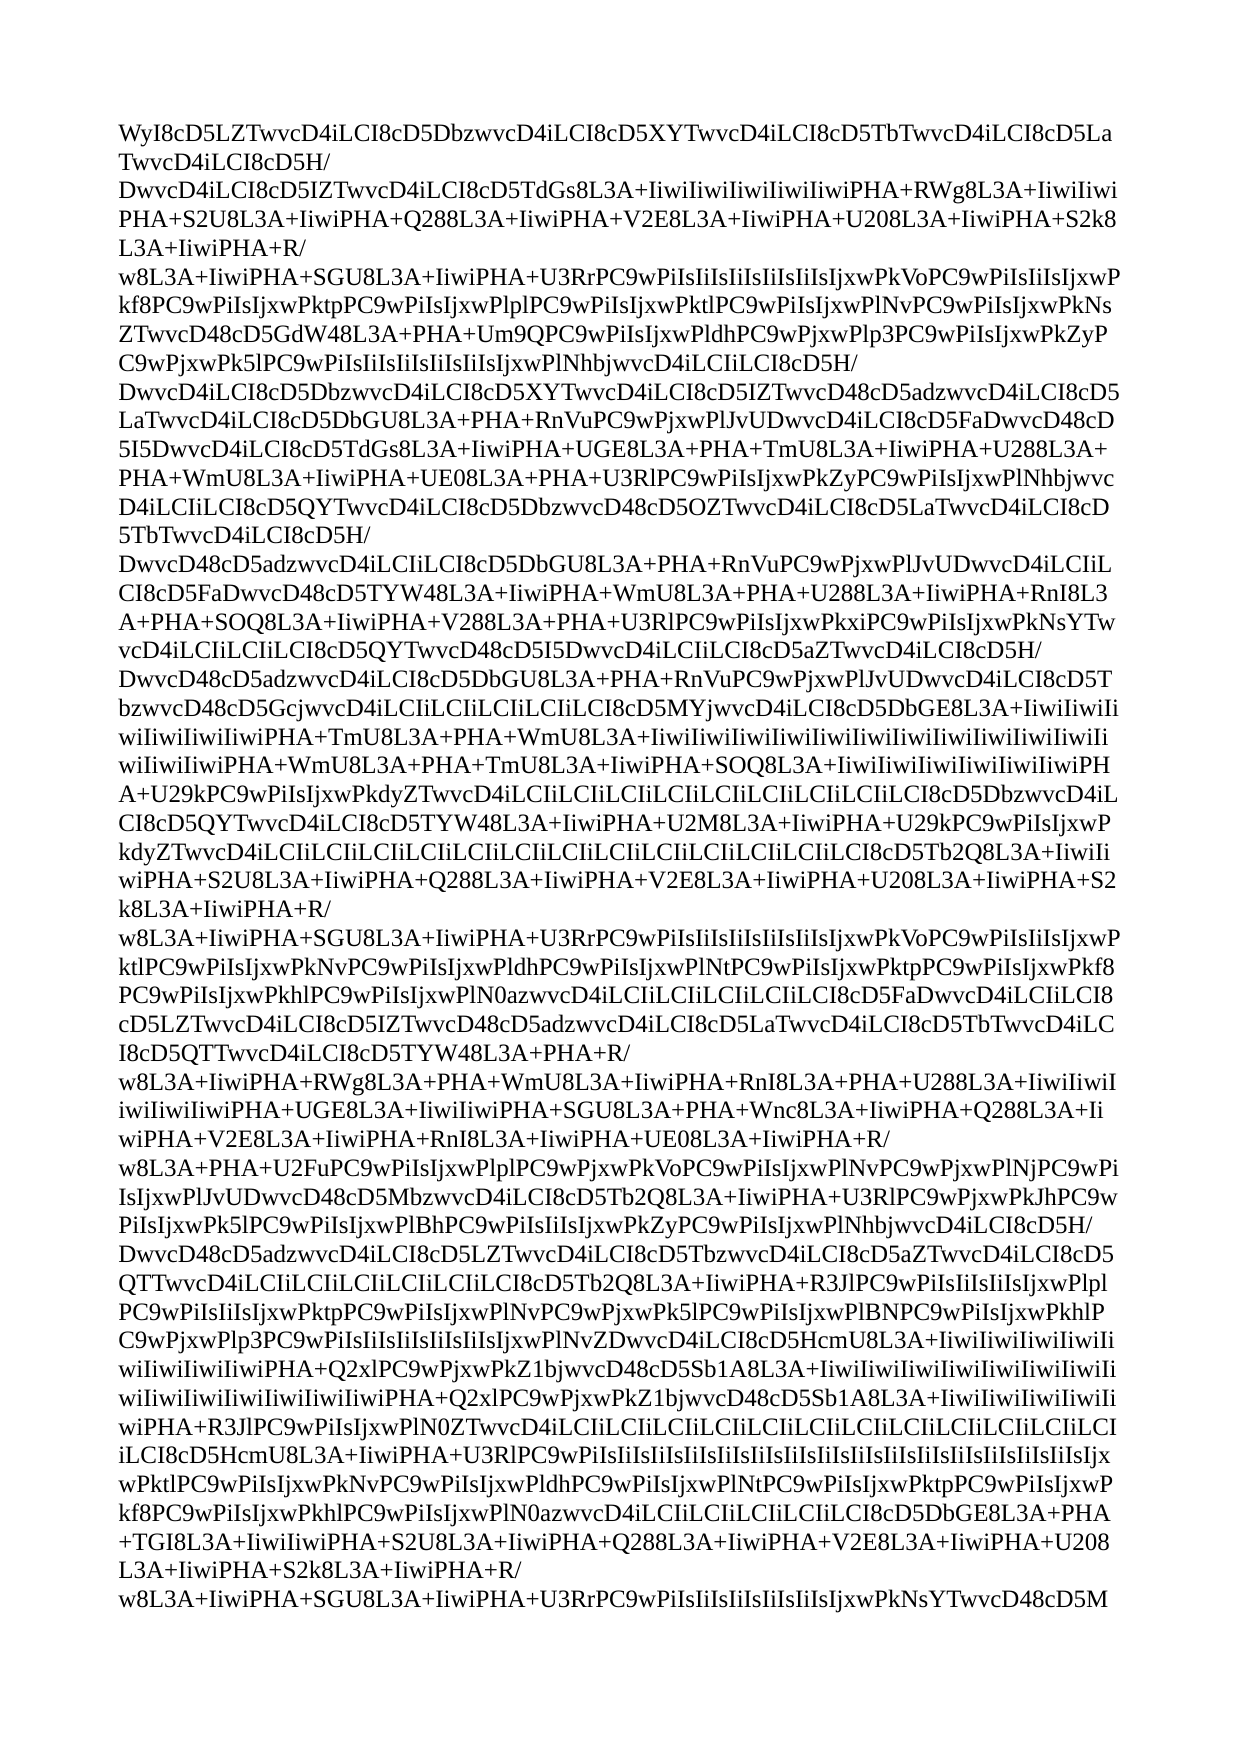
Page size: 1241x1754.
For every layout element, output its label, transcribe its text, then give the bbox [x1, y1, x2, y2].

text WyI8cD5LZTwvcD4iLCI8cD5DbzwvcD4iLCI8cD5XYTwvcD4iLCI8cD5TbTwvcD4iLCI8cD5LaTwvcD4iLCI8cD5H/DwvcD4iLCI8cD5IZTwvcD4iLCI8cD5TdGs8L3A+IiwiIiwiIiwiIiwiIiwiPHA+RWg8L3A+IiwiIiwiPHA+S2U8L3A+IiwiPHA+Q288L3A+IiwiPHA+V2E8L3A+IiwiPHA+U208L3A+IiwiPHA+S2k8L3A+IiwiPHA+R/w8L3A+IiwiPHA+SGU8L3A+IiwiPHA+U3RrPC9wPiIsIiIsIiIsIiIsIiIsIjxwPkVoPC9wPiIsIiIsIjxwPkf8PC9wPiIsIjxwPktpPC9wPiIsIjxwPlplPC9wPiIsIjxwPktlPC9wPiIsIjxwPlNvPC9wPiIsIjxwPkNsZTwvcD48cD5GdW48L3A+PHA+Um9QPC9wPiIsIjxwPldhPC9wPjxwPlp3PC9wPiIsIjxwPkZyPC9wPjxwPk5lPC9wPiIsIiIsIiIsIiIsIiIsIjxwPlNhbjwvcD4iLCIiLCI8cD5H/DwvcD4iLCI8cD5DbzwvcD4iLCI8cD5XYTwvcD4iLCI8cD5IZTwvcD48cD5adzwvcD4iLCI8cD5LaTwvcD4iLCI8cD5DbGU8L3A+PHA+RnVuPC9wPjxwPlJvUDwvcD4iLCI8cD5FaDwvcD48cD5I5DwvcD4iLCI8cD5TdGs8L3A+IiwiPHA+UGE8L3A+PHA+TmU8L3A+IiwiPHA+U288L3A+PHA+WmU8L3A+IiwiPHA+UE08L3A+PHA+U3RlPC9wPiIsIjxwPkZyPC9wPiIsIjxwPlNhbjwvcD4iLCIiLCI8cD5QYTwvcD4iLCI8cD5DbzwvcD48cD5OZTwvcD4iLCI8cD5LaTwvcD4iLCI8cD5TbTwvcD4iLCI8cD5H/DwvcD48cD5adzwvcD4iLCIiLCI8cD5DbGU8L3A+PHA+RnVuPC9wPjxwPlJvUDwvcD4iLCIiLCI8cD5FaDwvcD48cD5TYW48L3A+IiwiPHA+WmU8L3A+PHA+U288L3A+IiwiPHA+RnI8L3A+PHA+SOQ8L3A+IiwiPHA+V288L3A+PHA+U3RlPC9wPiIsIjxwPkxiPC9wPiIsIjxwPkNsYTwvcD4iLCIiLCIiLCI8cD5QYTwvcD48cD5I5DwvcD4iLCIiLCI8cD5aZTwvcD4iLCI8cD5H/DwvcD48cD5adzwvcD4iLCI8cD5DbGU8L3A+PHA+RnVuPC9wPjxwPlJvUDwvcD4iLCI8cD5TbzwvcD48cD5GcjwvcD4iLCIiLCIiLCIiLCIiLCI8cD5MYjwvcD4iLCI8cD5DbGE8L3A+IiwiIiwiIiwiIiwiIiwiIiwiPHA+TmU8L3A+PHA+WmU8L3A+IiwiIiwiIiwiIiwiIiwiIiwiIiwiIiwiIiwiIiwiIiwiIiwiIiwiIiwiPHA+WmU8L3A+PHA+TmU8L3A+IiwiPHA+SOQ8L3A+IiwiIiwiIiwiIiwiIiwiIiwiPHA+U29kPC9wPiIsIjxwPkdyZTwvcD4iLCIiLCIiLCIiLCIiLCIiLCIiLCIiLCIiLCI8cD5DbzwvcD4iLCI8cD5QYTwvcD4iLCI8cD5TYW48L3A+IiwiPHA+U2M8L3A+IiwiPHA+U29kPC9wPiIsIjxwPkdyZTwvcD4iLCIiLCIiLCIiLCIiLCIiLCIiLCIiLCIiLCIiLCIiLCIiLCIiLCI8cD5Tb2Q8L3A+IiwiIiwiPHA+S2U8L3A+IiwiPHA+Q288L3A+IiwiPHA+V2E8L3A+IiwiPHA+U208L3A+IiwiPHA+S2k8L3A+IiwiPHA+R/w8L3A+IiwiPHA+SGU8L3A+IiwiPHA+U3RrPC9wPiIsIiIsIiIsIiIsIiIsIjxwPkVoPC9wPiIsIiIsIjxwPktlPC9wPiIsIjxwPkNvPC9wPiIsIjxwPldhPC9wPiIsIjxwPlNtPC9wPiIsIjxwPktpPC9wPiIsIjxwPkf8PC9wPiIsIjxwPkhlPC9wPiIsIjxwPlN0azwvcD4iLCIiLCIiLCIiLCIiLCI8cD5FaDwvcD4iLCIiLCI8cD5LZTwvcD4iLCI8cD5IZTwvcD48cD5adzwvcD4iLCI8cD5LaTwvcD4iLCI8cD5TbTwvcD4iLCI8cD5QTTwvcD4iLCI8cD5TYW48L3A+PHA+R/w8L3A+IiwiPHA+RWg8L3A+PHA+WmU8L3A+IiwiPHA+RnI8L3A+PHA+U288L3A+IiwiIiwiIiwiIiwiIiwiPHA+UGE8L3A+IiwiIiwiPHA+SGU8L3A+PHA+Wnc8L3A+IiwiPHA+Q288L3A+IiwiPHA+V2E8L3A+IiwiPHA+RnI8L3A+IiwiPHA+UE08L3A+IiwiPHA+R/w8L3A+PHA+U2FuPC9wPiIsIjxwPlplPC9wPjxwPkVoPC9wPiIsIjxwPlNvPC9wPjxwPlNjPC9wPiIsIjxwPlJvUDwvcD48cD5MbzwvcD4iLCI8cD5Tb2Q8L3A+IiwiPHA+U3RlPC9wPjxwPkJhPC9wPiIsIjxwPk5lPC9wPiIsIjxwPlBhPC9wPiIsIiIsIjxwPkZyPC9wPiIsIjxwPlNhbjwvcD4iLCI8cD5H/DwvcD48cD5adzwvcD4iLCI8cD5LZTwvcD4iLCI8cD5TbzwvcD4iLCI8cD5aZTwvcD4iLCI8cD5QTTwvcD4iLCIiLCIiLCIiLCIiLCIiLCI8cD5Tb2Q8L3A+IiwiPHA+R3JlPC9wPiIsIiIsIiIsIjxwPlplPC9wPiIsIiIsIjxwPktpPC9wPiIsIjxwPlNvPC9wPjxwPk5lPC9wPiIsIjxwPlBNPC9wPiIsIjxwPkhlPC9wPjxwPlp3PC9wPiIsIiIsIiIsIiIsIiIsIjxwPlNvZDwvcD4iLCI8cD5HcmU8L3A+IiwiIiwiIiwiIiwiIiwiIiwiIiwiIiwiPHA+Q2xlPC9wPjxwPkZ1bjwvcD48cD5Sb1A8L3A+IiwiIiwiIiwiIiwiIiwiIiwiIiwiIiwiIiwiIiwiIiwiIiwiIiwiIiwiPHA+Q2xlPC9wPjxwPkZ1bjwvcD48cD5Sb1A8L3A+IiwiIiwiIiwiIiwiIiwiPHA+R3JlPC9wPiIsIjxwPlN0ZTwvcD4iLCIiLCIiLCIiLCIiLCIiLCIiLCIiLCIiLCIiLCIiLCIiLCIiLCI8cD5HcmU8L3A+IiwiPHA+U3RlPC9wPiIsIiIsIiIsIiIsIiIsIiIsIiIsIiIsIiIsIiIsIiIsIiIsIiIsIiIsIiIsIjxwPktlPC9wPiIsIjxwPkNvPC9wPiIsIjxwPldhPC9wPiIsIjxwPlNtPC9wPiIsIjxwPktpPC9wPiIsIjxwPkf8PC9wPiIsIjxwPkhlPC9wPiIsIjxwPlN0azwvcD4iLCIiLCIiLCIiLCIiLCI8cD5DbGE8L3A+PHA+TGI8L3A+IiwiIiwiPHA+S2U8L3A+IiwiPHA+Q288L3A+IiwiPHA+V2E8L3A+IiwiPHA+U208L3A+IiwiPHA+S2k8L3A+IiwiPHA+R/w8L3A+IiwiPHA+SGU8L3A+IiwiPHA+U3RrPC9wPiIsIiIsIiIsIiIsIiIsIjxwPkNsYTwvcD48cD5M [118, 118, 1122, 1613]
